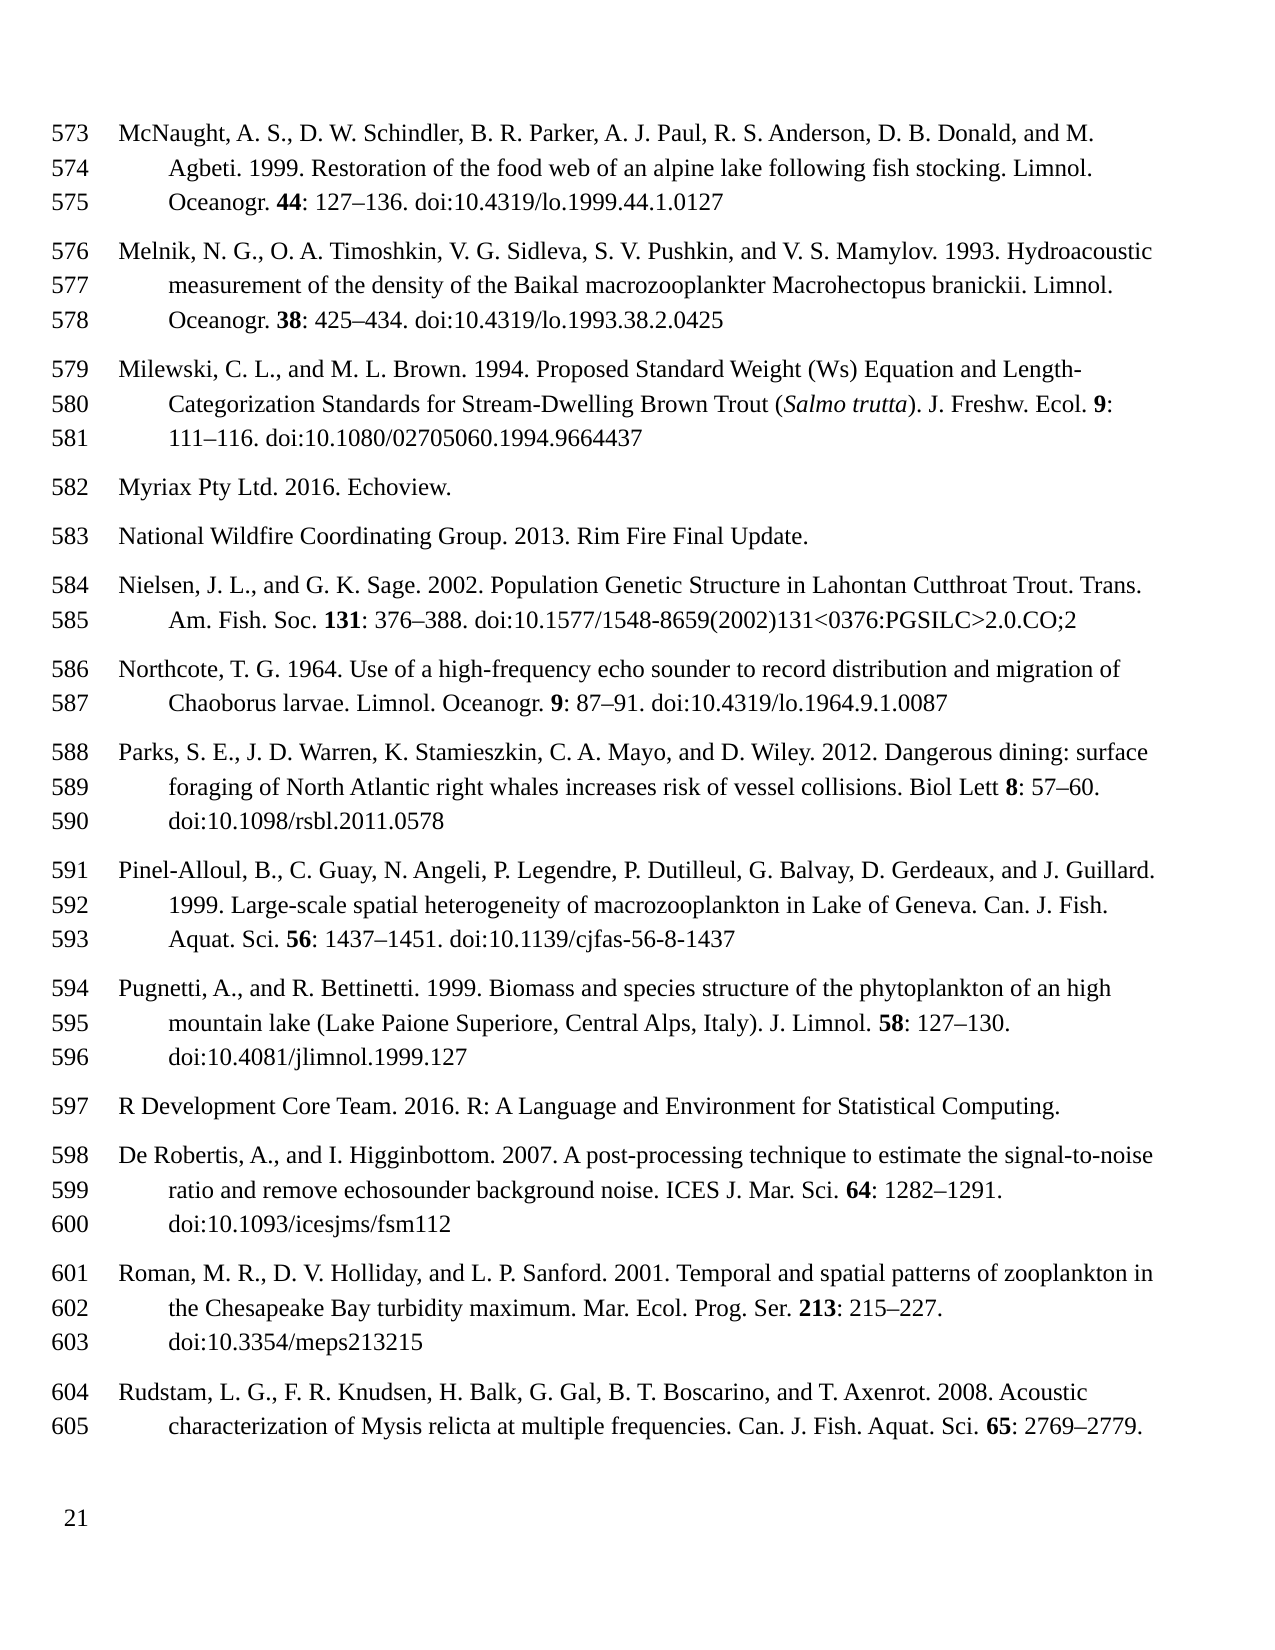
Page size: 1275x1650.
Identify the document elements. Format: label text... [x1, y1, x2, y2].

text Myriax Pty Ltd. 2016. Echoview. [118, 472, 1157, 501]
text Melnik, N. G., O. A. Timoshkin, V. G. Sidleva, S. V. Pushkin, and V. S. Mamylov. 1993. Hydroacoustic measurement of the density of the Baikal macrozooplankter Macrohectopus branickii. Limnol. Oceanogr. 38: 425–434. doi:10.4319/lo.1993.38.2.0425 [118, 236, 1157, 334]
text R Development Core Team. 2016. R: A Language and Environment for Statistical Computing. [118, 1091, 1157, 1120]
text McNaught, A. S., D. W. Schindler, B. R. Parker, A. J. Paul, R. S. Anderson, D. B. Donald, and M. Agbeti. 1999. Restoration of the food web of an alpine lake following fish stocking. Limnol. Oceanogr. 44: 127–136. doi:10.4319/lo.1999.44.1.0127 [118, 118, 1157, 216]
text Pugnetti, A., and R. Bettinetti. 1999. Biomass and species structure of the phytoplankton of an high mountain lake (Lake Paione Superiore, Central Alps, Italy). J. Limnol. 58: 127–130. doi:10.4081/jlimnol.1999.127 [118, 973, 1157, 1071]
text Northcote, T. G. 1964. Use of a high-frequency echo sounder to record distribution and migration of Chaoborus larvae. Limnol. Oceanogr. 9: 87–91. doi:10.4319/lo.1964.9.1.0087 [118, 654, 1157, 717]
text Rudstam, L. G., F. R. Knudsen, H. Balk, G. Gal, B. T. Boscarino, and T. Axenrot. 2008. Acoustic characterization of Mysis relicta at multiple frequencies. Can. J. Fish. Aquat. Sci. 65: 2769–2779. [118, 1377, 1157, 1440]
text Pinel-Alloul, B., C. Guay, N. Angeli, P. Legendre, P. Dutilleul, G. Balvay, D. Gerdeaux, and J. Guillard. 1999. Large-scale spatial heterogeneity of macrozooplankton in Lake of Geneva. Can. J. Fish. Aquat. Sci. 56: 1437–1451. doi:10.1139/cjfas-56-8-1437 [118, 855, 1157, 953]
text Roman, M. R., D. V. Holliday, and L. P. Sanford. 2001. Temporal and spatial patterns of zooplankton in the Chesapeake Bay turbidity maximum. Mar. Ecol. Prog. Ser. 213: 215–227. doi:10.3354/meps213215 [118, 1258, 1157, 1356]
text Milewski, C. L., and M. L. Brown. 1994. Proposed Standard Weight (Ws) Equation and Length-Categorization Standards for Stream-Dwelling Brown Trout (Salmo trutta). J. Freshw. Ecol. 9: 111–116. doi:10.1080/02705060.1994.9664437 [118, 354, 1157, 452]
text National Wildfire Coordinating Group. 2013. Rim Fire Final Update. [118, 521, 1157, 550]
text Nielsen, J. L., and G. K. Sage. 2002. Population Genetic Structure in Lahontan Cutthroat Trout. Trans. Am. Fish. Soc. 131: 376–388. doi:10.1577/1548-8659(2002)131<0376:PGSILC>2.0.CO;2 [118, 570, 1157, 633]
text De Robertis, A., and I. Higginbottom. 2007. A post-processing technique to estimate the signal-to-noise ratio and remove echosounder background noise. ICES J. Mar. Sci. 64: 1282–1291. doi:10.1093/icesjms/fsm112 [118, 1141, 1157, 1238]
text Parks, S. E., J. D. Warren, K. Stamieszkin, C. A. Mayo, and D. Wiley. 2012. Dangerous dining: surface foraging of North Atlantic right whales increases risk of vessel collisions. Biol Lett 8: 57–60. doi:10.1098/rsbl.2011.0578 [118, 737, 1157, 835]
